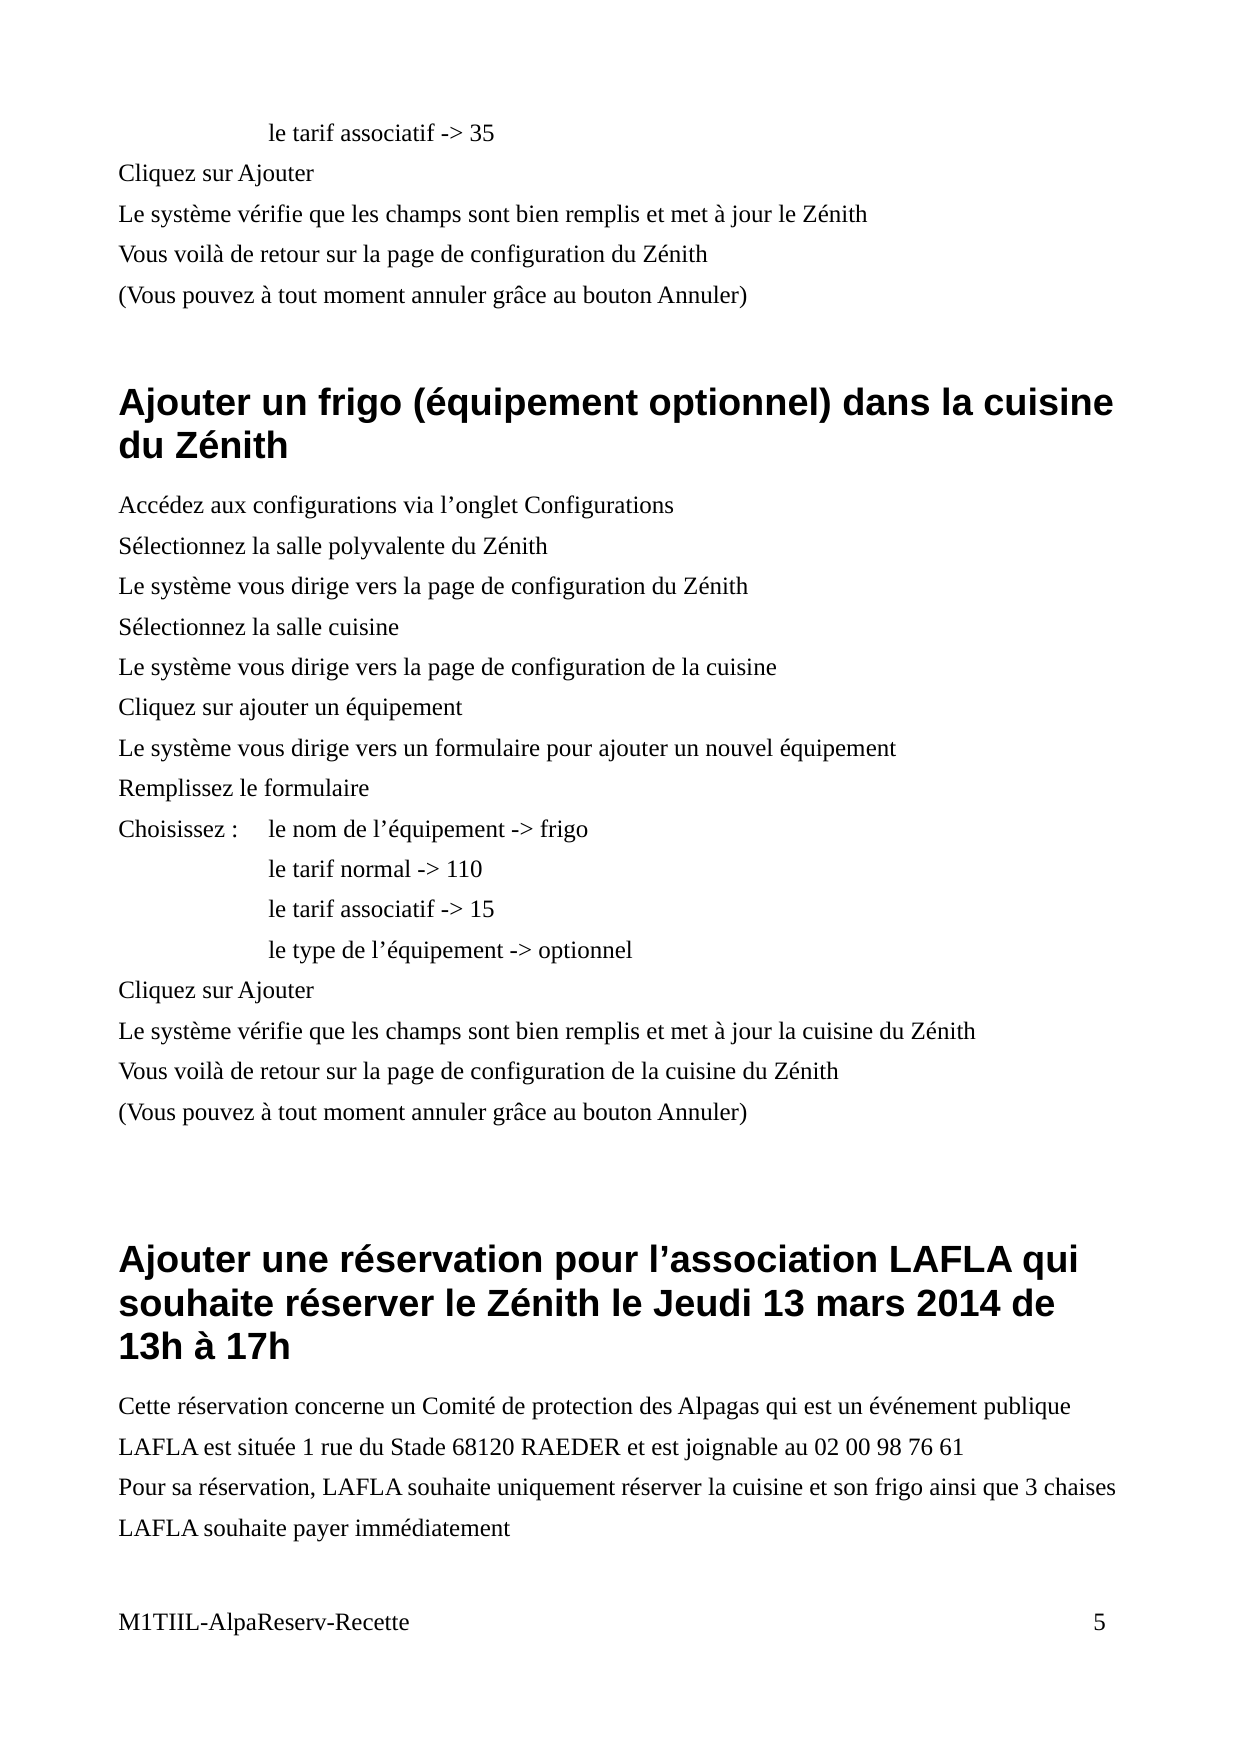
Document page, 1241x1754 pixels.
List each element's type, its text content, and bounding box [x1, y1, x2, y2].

subtitle Ajouter un frigo (équipement optionnel) dans la cuisine du Zénith [118, 379, 1122, 467]
text Cliquez sur ajouter un équipement [118, 692, 1122, 721]
text LAFLA souhaite payer immédiatement [118, 1513, 1122, 1541]
text Accédez aux configurations via l’onglet Configurations [118, 490, 1122, 519]
text Le système vérifie que les champs sont bien remplis et met à jour le Zénith [118, 199, 1122, 228]
text Remplissez le formulaire [118, 773, 1122, 802]
text le type de l’équipement -> optionnel [118, 935, 1122, 964]
text Choisissez : le nom de l’équipement -> frigo [118, 814, 1122, 842]
text le tarif associatif -> 35 [118, 118, 1122, 147]
text Le système vérifie que les champs sont bien remplis et met à jour la cuisine du Zénith [118, 1016, 1122, 1044]
text Le système vous dirige vers un formulaire pour ajouter un nouvel équipement [118, 733, 1122, 762]
text (Vous pouvez à tout moment annuler grâce au bouton Annuler) [118, 1097, 1122, 1125]
text Cliquez sur Ajouter [118, 158, 1122, 187]
text Sélectionnez la salle cuisine [118, 612, 1122, 640]
text Sélectionnez la salle polyvalente du Zénith [118, 531, 1122, 559]
text Pour sa réservation, LAFLA souhaite uniquement réserver la cuisine et son frigo ainsi que 3 chaises [118, 1472, 1122, 1501]
text Le système vous dirige vers la page de configuration du Zénith [118, 571, 1122, 600]
text Le système vous dirige vers la page de configuration de la cuisine [118, 652, 1122, 681]
text LAFLA est située 1 rue du Stade 68120 RAEDER et est joignable au 02 00 98 76 61 [118, 1432, 1122, 1461]
text Vous voilà de retour sur la page de configuration de la cuisine du Zénith [118, 1056, 1122, 1085]
text le tarif normal -> 110 [118, 854, 1122, 883]
text Vous voilà de retour sur la page de configuration du Zénith [118, 239, 1122, 268]
text Cette réservation concerne un Comité de protection des Alpagas qui est un événement publique [118, 1391, 1122, 1420]
text (Vous pouvez à tout moment annuler grâce au bouton Annuler) [118, 280, 1122, 308]
text Cliquez sur Ajouter [118, 975, 1122, 1004]
text le tarif associatif -> 15 [118, 894, 1122, 923]
subtitle Ajouter une réservation pour l’association LAFLA qui souhaite réserver le Zénith le Jeudi 13 mars 2014 de 13h à 17h [118, 1237, 1122, 1368]
